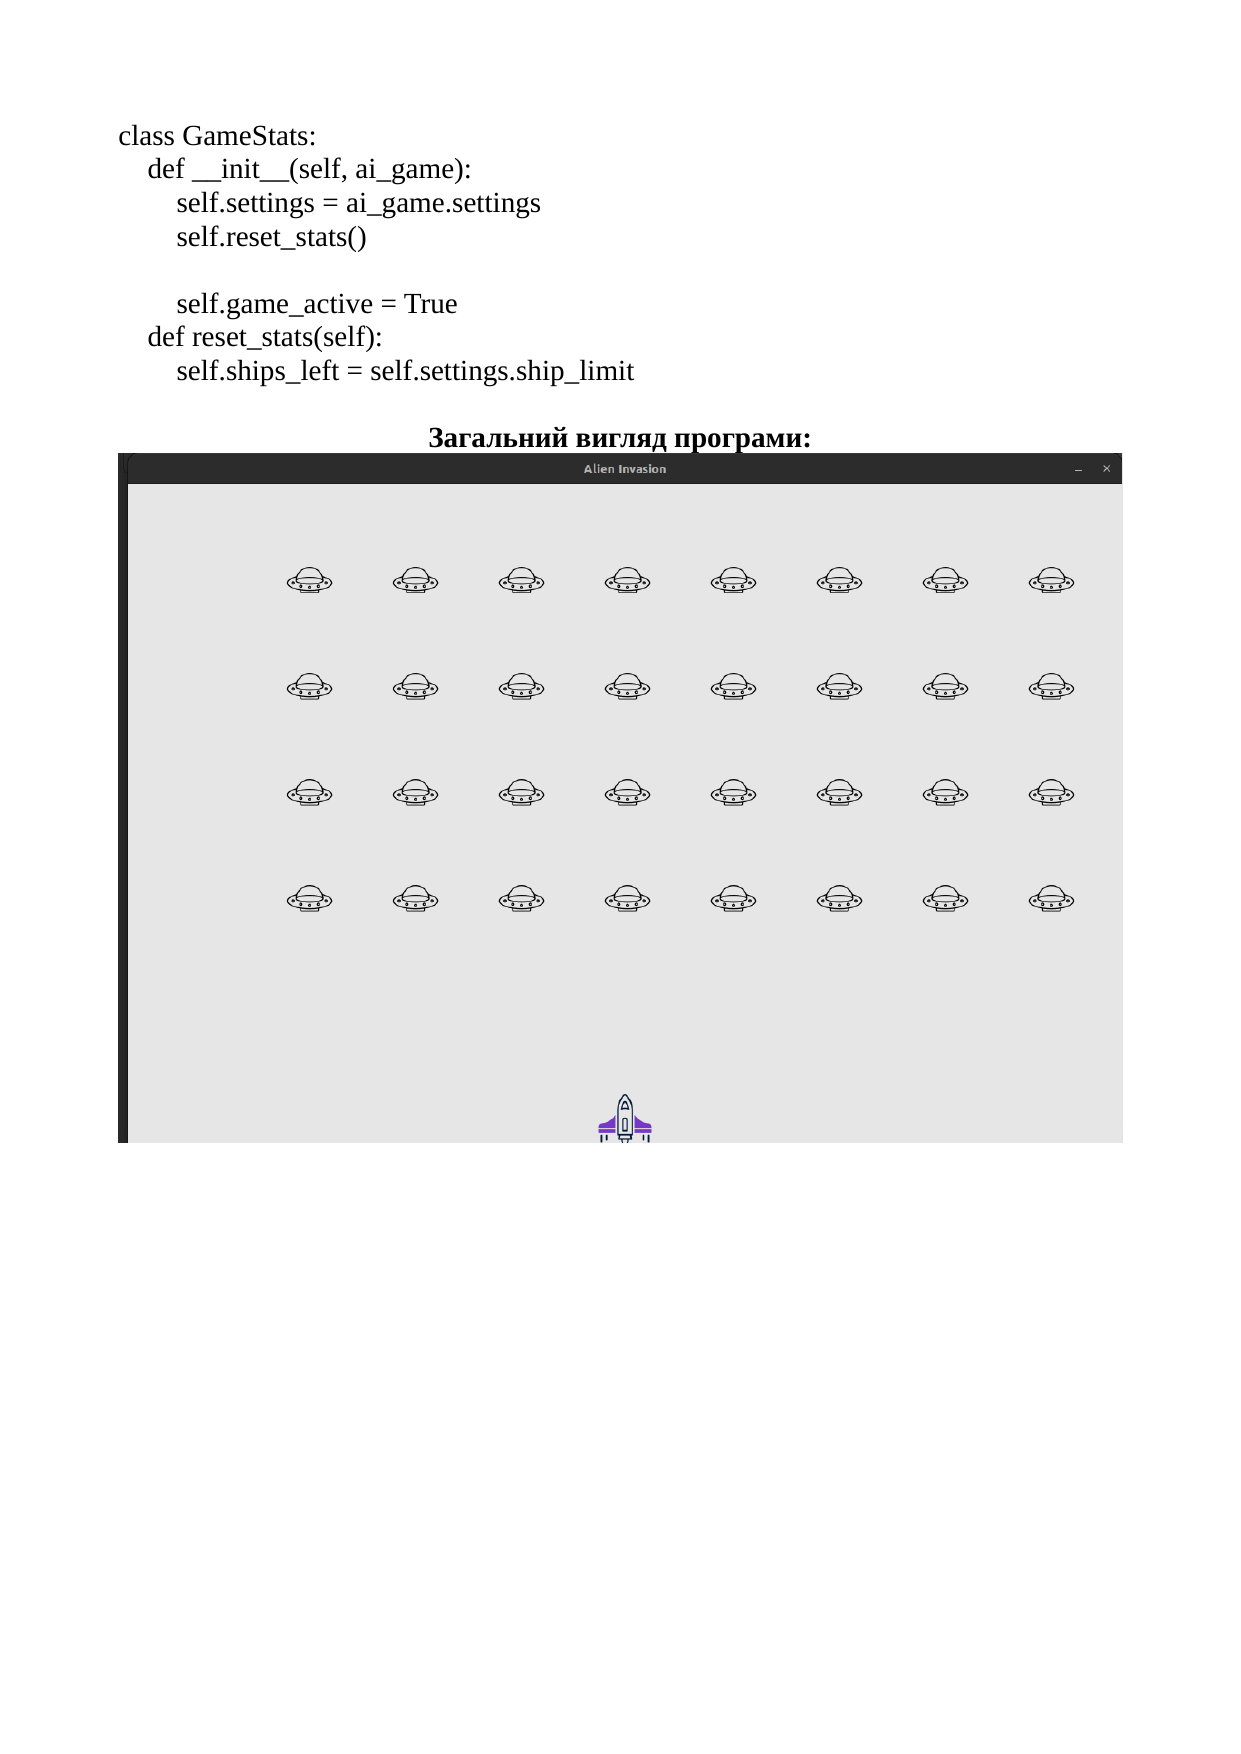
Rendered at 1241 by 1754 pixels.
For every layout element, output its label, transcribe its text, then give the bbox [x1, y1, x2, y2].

text class GameStats: [118, 118, 1122, 152]
text self.reset_stats() [118, 219, 1122, 252]
picture [118, 453, 1123, 1143]
text Загальний вигляд програми: [118, 420, 1122, 453]
text def __init__(self, ai_game): [118, 152, 1122, 185]
text self.ships_left = self.settings.ship_limit [118, 353, 1122, 386]
text def reset_stats(self): [118, 319, 1122, 353]
text self.settings = ai_game.settings [118, 185, 1122, 219]
text self.game_active = True [118, 286, 1122, 319]
